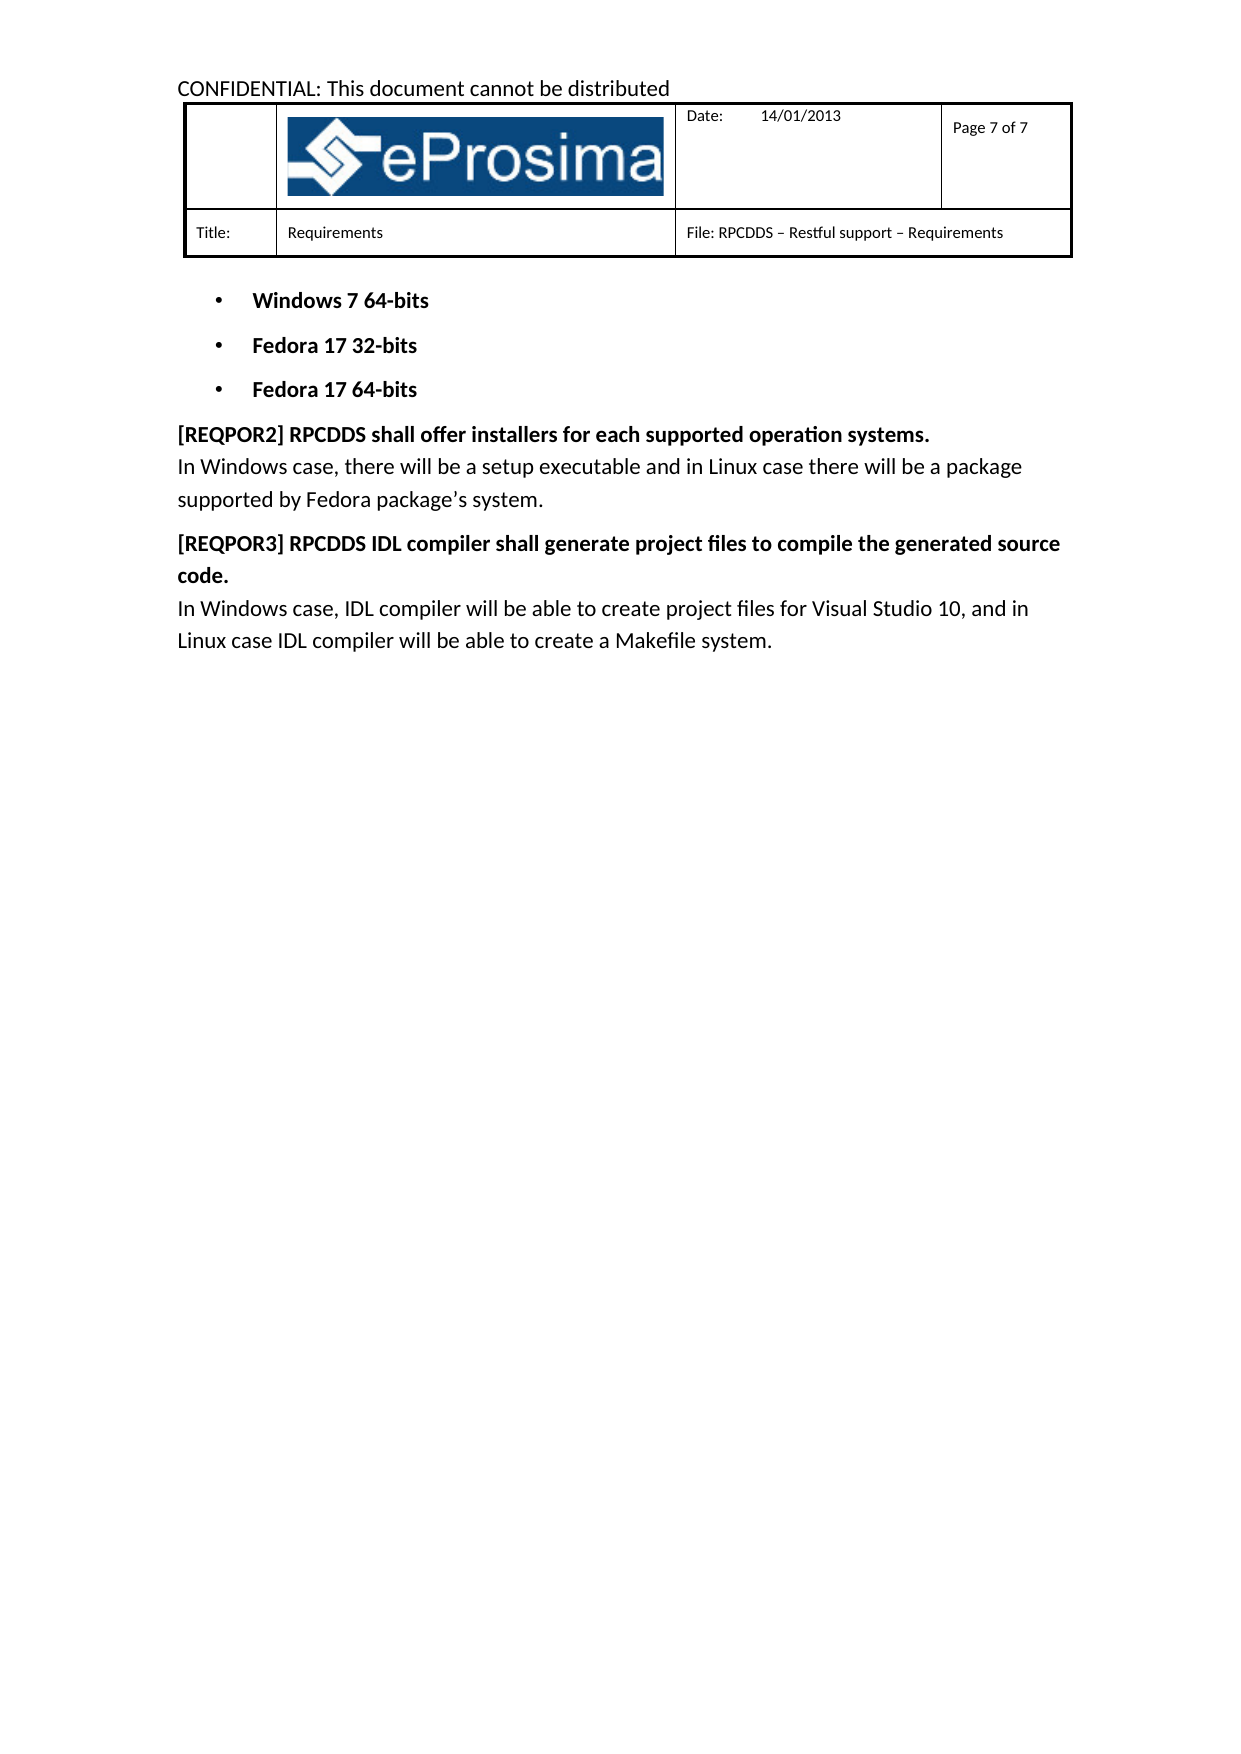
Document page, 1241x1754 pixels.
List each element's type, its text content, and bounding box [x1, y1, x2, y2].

list Windows 7 64-bits [215, 286, 1063, 314]
list Fedora 17 32-bits [215, 331, 1063, 359]
text [REQPOR3] RPCDDS IDL compiler shall generate project files to compile the generated source code. In Windows case, IDL compiler will be able to create project files for Visual Studio 10, and in Linux case IDL compiler will be able to create a Makefile system. [177, 529, 1063, 654]
text [REQPOR2] RPCDDS shall offer installers for each supported operation systems. In Windows case, there will be a setup executable and in Linux case there will be a package supported by Fedora package’s system. [177, 420, 1063, 513]
picture [287, 117, 664, 196]
list Fedora 17 64-bits [215, 376, 1063, 404]
